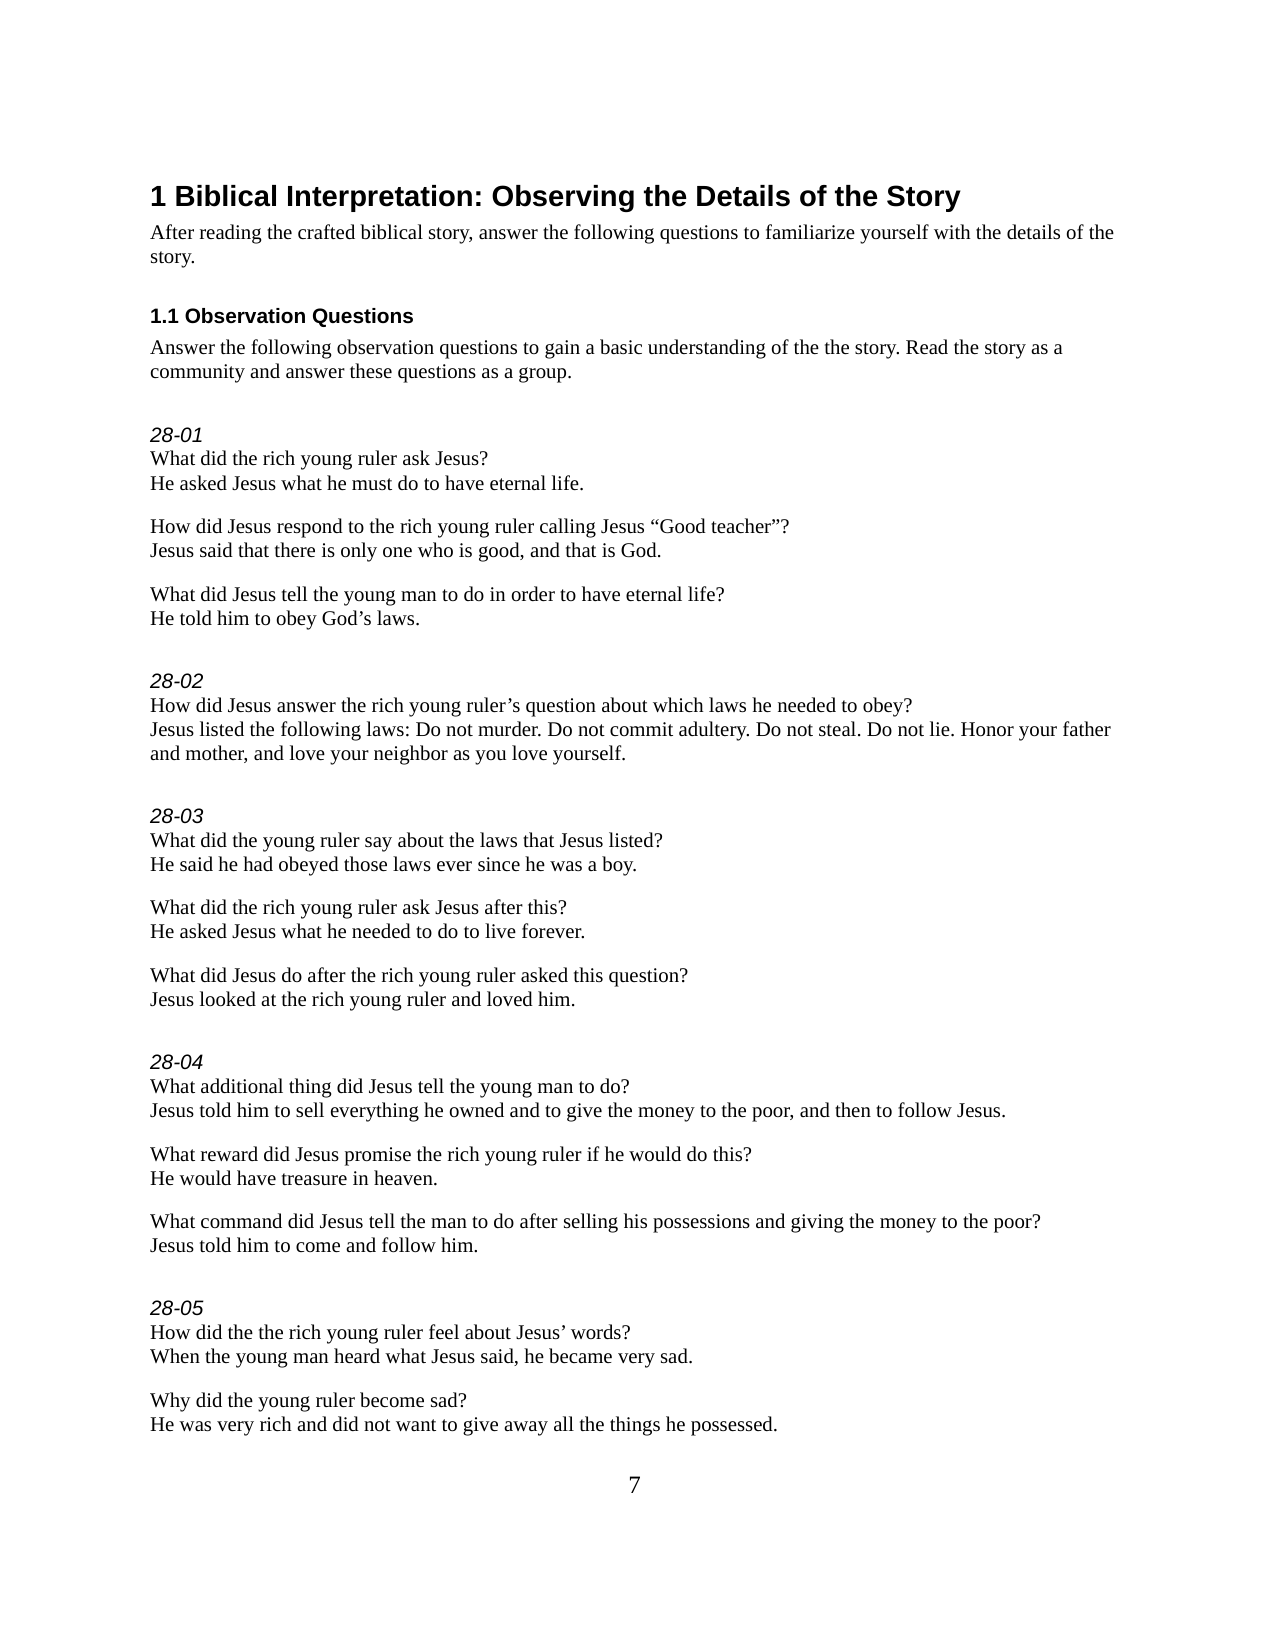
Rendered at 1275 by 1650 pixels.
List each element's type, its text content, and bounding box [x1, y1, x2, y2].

subtitle 28-02 [150, 669, 1125, 693]
text After reading the crafted biblical story, answer the following questions to familiarize yourself with the details of the story. [150, 220, 1125, 268]
text What did Jesus do after the rich young ruler asked this question? Jesus looked at the rich young ruler and loved him. [150, 963, 1125, 1011]
text Answer the following observation questions to gain a basic understanding of the the story. Read the story as a community and answer these questions as a group. [150, 335, 1125, 383]
subtitle 28-05 [150, 1296, 1125, 1320]
subtitle 1 Biblical Interpretation: Observing the Details of the Story [150, 179, 1125, 212]
text What did the rich young ruler ask Jesus after this? He asked Jesus what he needed to do to live forever. [150, 895, 1125, 943]
text How did the the rich young ruler feel about Jesus’ words? When the young man heard what Jesus said, he became very sad. [150, 1320, 1125, 1368]
text How did Jesus respond to the rich young ruler calling Jesus “Good teacher”? Jesus said that there is only one who is good, and that is God. [150, 514, 1125, 562]
subtitle 28-01 [150, 422, 1125, 446]
text What did Jesus tell the young man to do in order to have eternal life? He told him to obey God’s laws. [150, 582, 1125, 630]
subtitle 28-03 [150, 804, 1125, 828]
text How did Jesus answer the rich young ruler’s question about which laws he needed to obey? Jesus listed the following laws: Do not murder. Do not commit adultery. Do not steal. Do not lie. Honor your father and mother, and love your neighbor as you love yourself. [150, 693, 1125, 765]
subtitle 28-04 [150, 1050, 1125, 1074]
text What command did Jesus tell the man to do after selling his possessions and giving the money to the poor? Jesus told him to come and follow him. [150, 1209, 1125, 1257]
text What did the young ruler say about the laws that Jesus listed? He said he had obeyed those laws ever since he was a boy. [150, 828, 1125, 876]
text What additional thing did Jesus tell the young man to do? Jesus told him to sell everything he owned and to give the money to the poor, and then to follow Jesus. [150, 1074, 1125, 1122]
subtitle 1.1 Observation Questions [150, 304, 1125, 328]
text Why did the young ruler become sad? He was very rich and did not want to give away all the things he possessed. [150, 1388, 1125, 1436]
text What reward did Jesus promise the rich young ruler if he would do this? He would have treasure in heaven. [150, 1142, 1125, 1190]
text What did the rich young ruler ask Jesus? He asked Jesus what he must do to have eternal life. [150, 446, 1125, 494]
